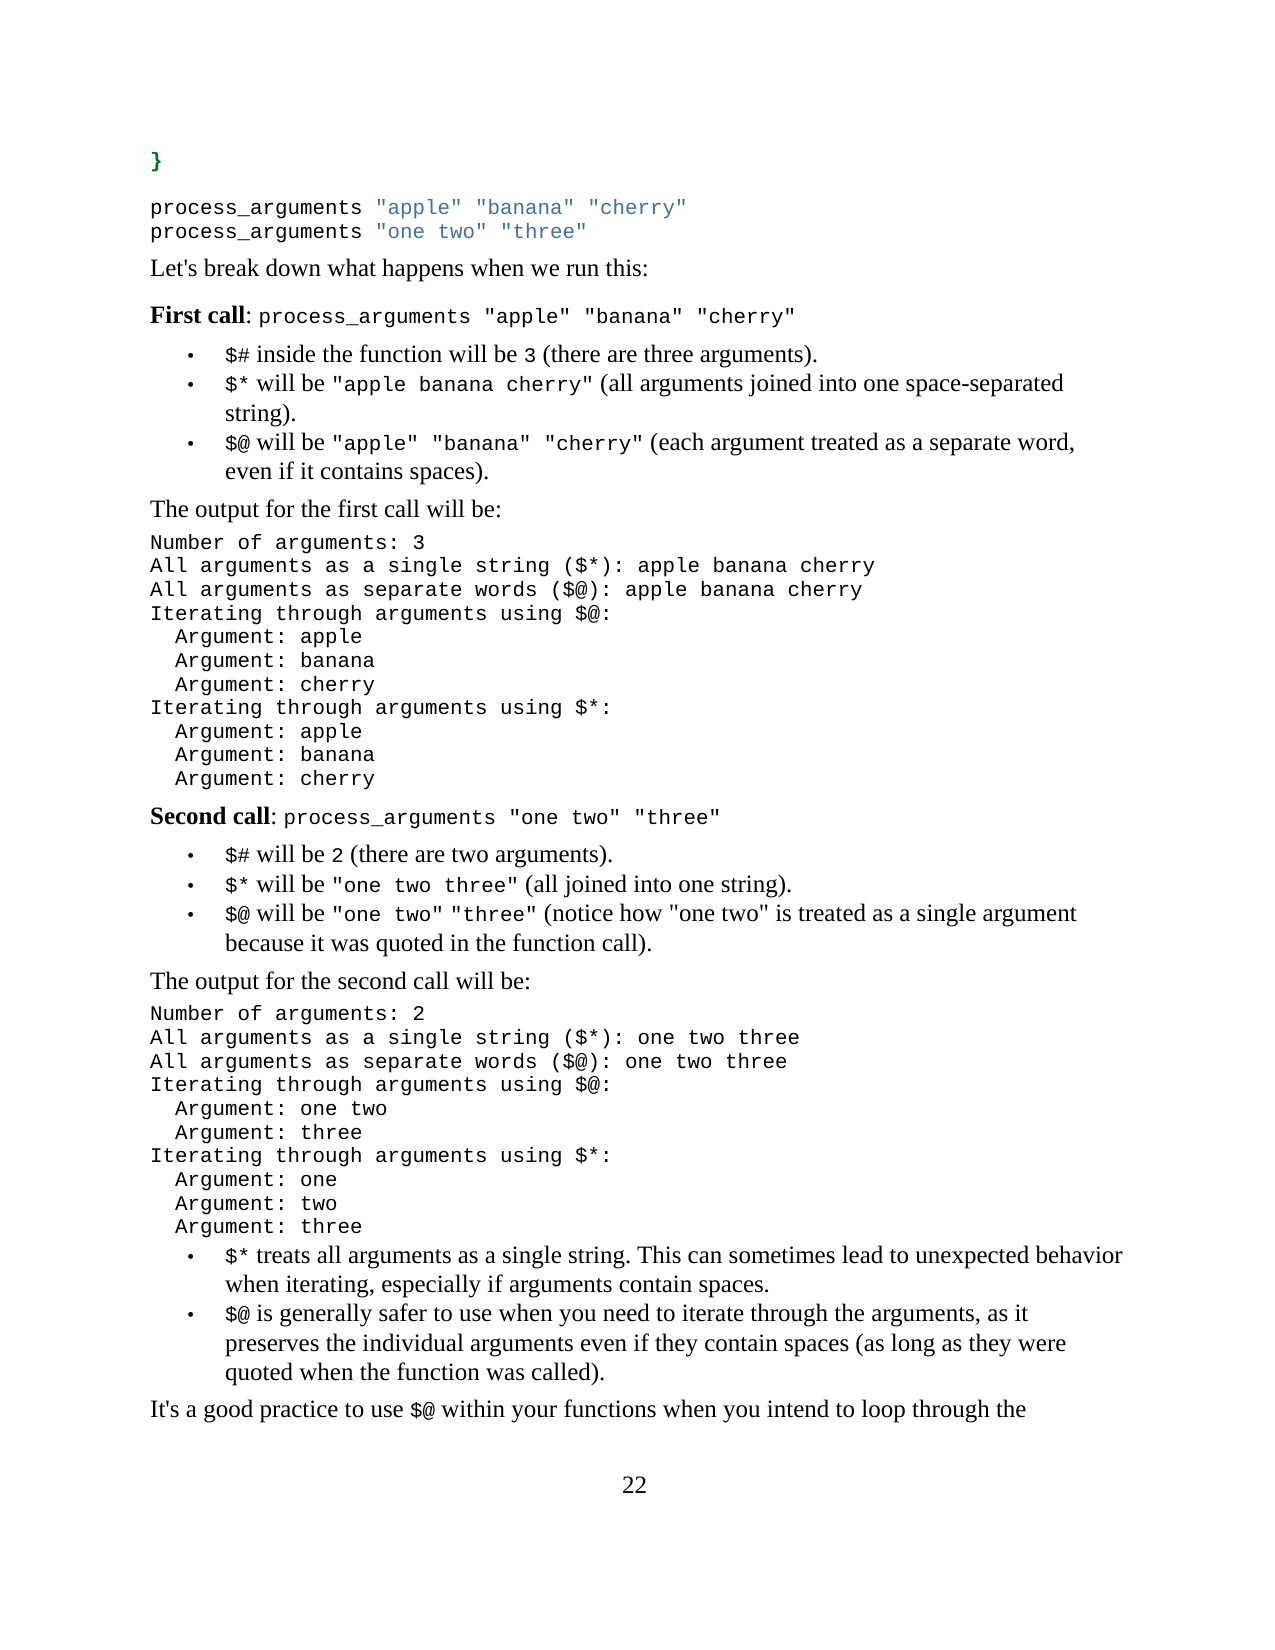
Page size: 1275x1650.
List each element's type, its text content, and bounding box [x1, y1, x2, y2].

text Iterating through arguments using $*: [150, 697, 1125, 721]
text Iterating through arguments using $*: [150, 1145, 1125, 1169]
text Argument: one two [150, 1098, 1125, 1122]
text } [150, 150, 1125, 174]
list $@ is generally safer to use when you need to iterate through the arguments, as it preserves the individual arguments even if they contain spaces (as long as they were quoted when the function was called). [187, 1298, 1125, 1385]
text process_arguments "one two" "three" [150, 221, 1125, 244]
text All arguments as a single string ($*): one two three [150, 1027, 1125, 1051]
text Argument: cherry [150, 768, 1125, 792]
list $* treats all arguments as a single string. This can sometimes lead to unexpected behavior when iterating, especially if arguments contain spaces. [187, 1240, 1125, 1298]
text Argument: three [150, 1216, 1125, 1240]
text The output for the first call will be: [150, 494, 1125, 523]
text Iterating through arguments using $@: [150, 1074, 1125, 1098]
text Argument: cherry [150, 673, 1125, 697]
list $# inside the function will be 3 (there are three arguments). [187, 339, 1125, 368]
list $* will be "apple banana cherry" (all arguments joined into one space-separated string). [187, 368, 1125, 427]
list $@ will be "one two" "three" (notice how "one two" is treated as a single argument because it was quoted in the function call). [187, 898, 1125, 957]
text Number of arguments: 3 [150, 532, 1125, 555]
text Argument: apple [150, 721, 1125, 744]
text Argument: banana [150, 744, 1125, 768]
text process_arguments "apple" "banana" "cherry" [150, 197, 1125, 221]
text First call: process_arguments "apple" "banana" "cherry" [150, 300, 1125, 330]
text All arguments as a single string ($*): apple banana cherry [150, 555, 1125, 579]
list $@ will be "apple" "banana" "cherry" (each argument treated as a separate word, even if it contains spaces). [187, 427, 1125, 485]
text Number of arguments: 2 [150, 1003, 1125, 1027]
text The output for the second call will be: [150, 966, 1125, 994]
text It's a good practice to use $@ within your functions when you intend to loop through the [150, 1394, 1125, 1424]
text All arguments as separate words ($@): one two three [150, 1051, 1125, 1074]
text Argument: banana [150, 650, 1125, 673]
list $* will be "one two three" (all joined into one string). [187, 869, 1125, 898]
text Argument: three [150, 1122, 1125, 1145]
list $# will be 2 (there are two arguments). [187, 839, 1125, 869]
text Argument: two [150, 1193, 1125, 1216]
text Argument: one [150, 1169, 1125, 1193]
text Iterating through arguments using $@: [150, 603, 1125, 626]
text Let's break down what happens when we run this: [150, 253, 1125, 282]
text Second call: process_arguments "one two" "three" [150, 801, 1125, 830]
text All arguments as separate words ($@): apple banana cherry [150, 579, 1125, 603]
text Argument: apple [150, 626, 1125, 650]
